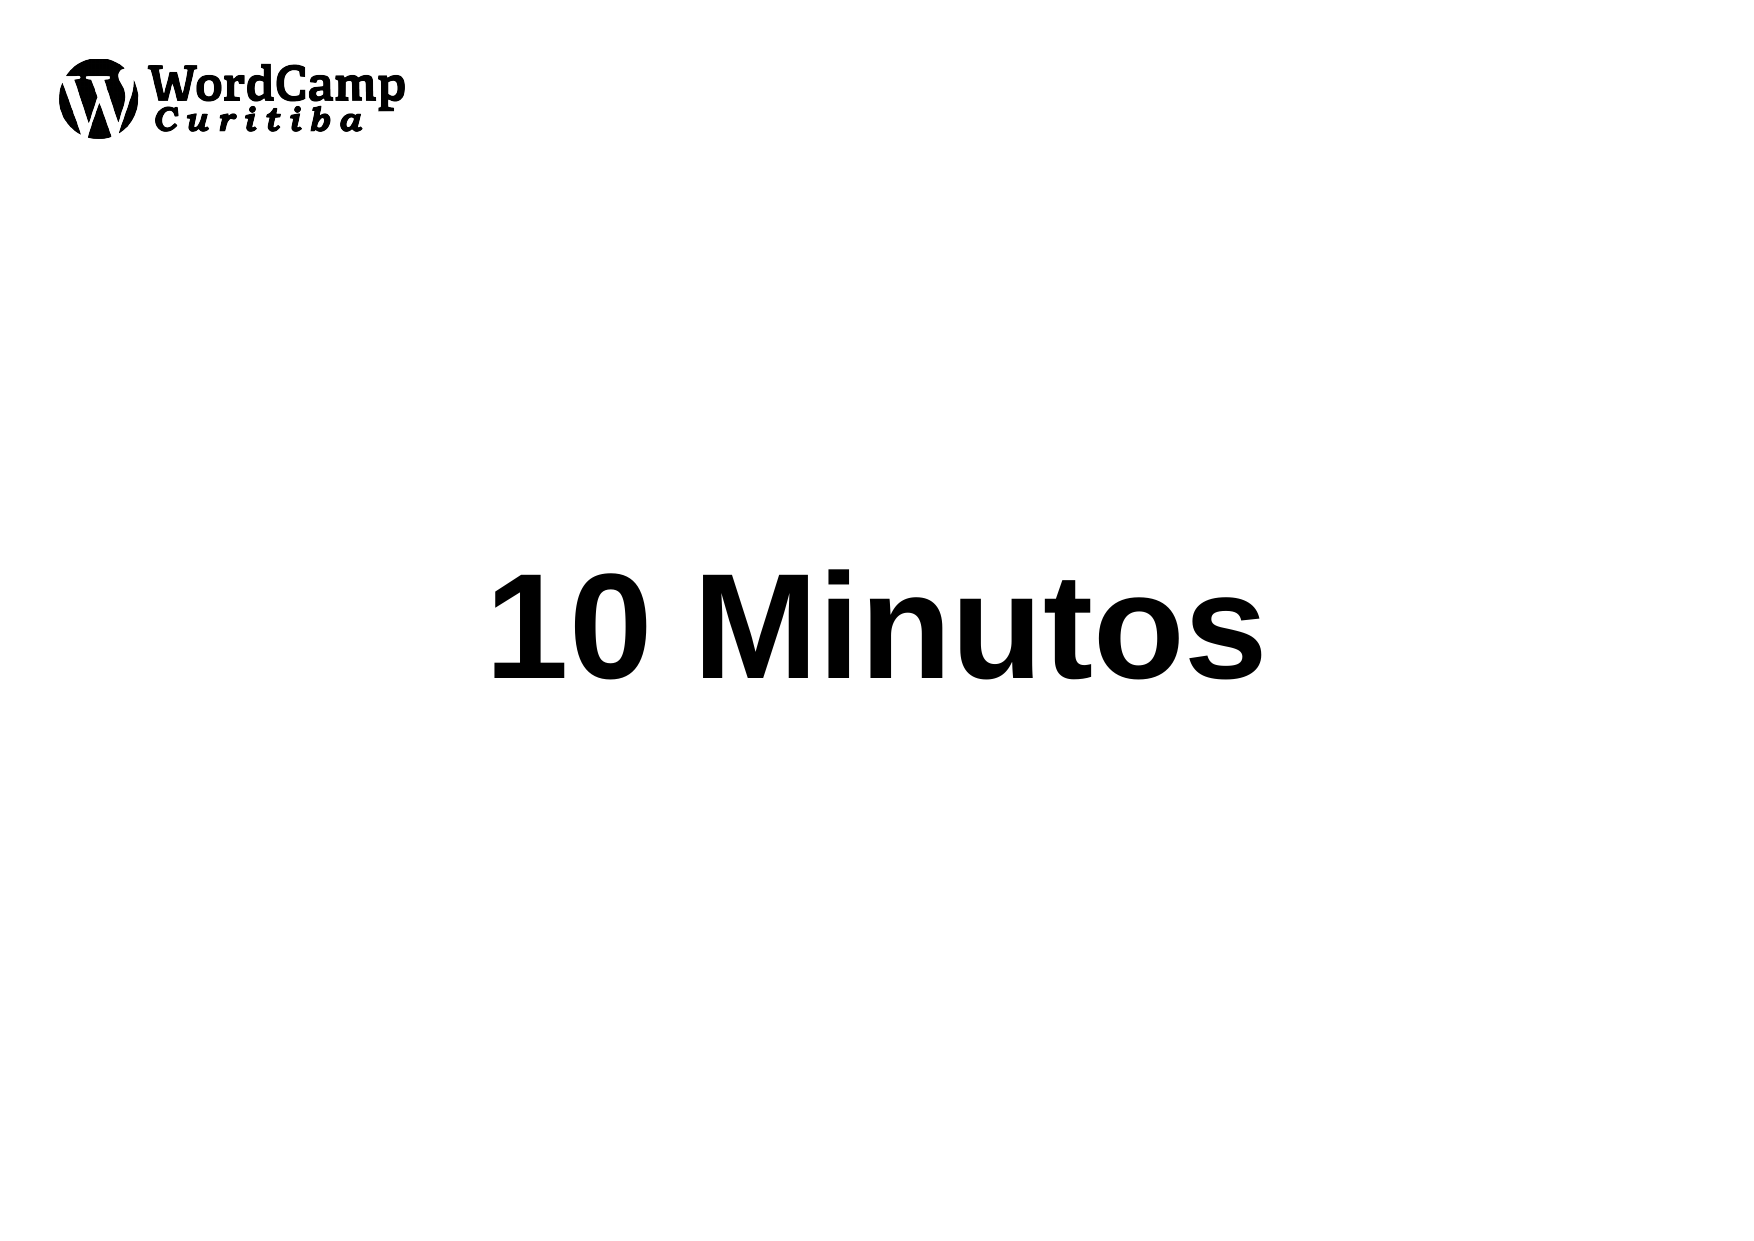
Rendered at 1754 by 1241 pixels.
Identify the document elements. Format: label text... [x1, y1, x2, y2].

picture [59, 59, 405, 139]
text 10 Minutos [59, 538, 1695, 711]
